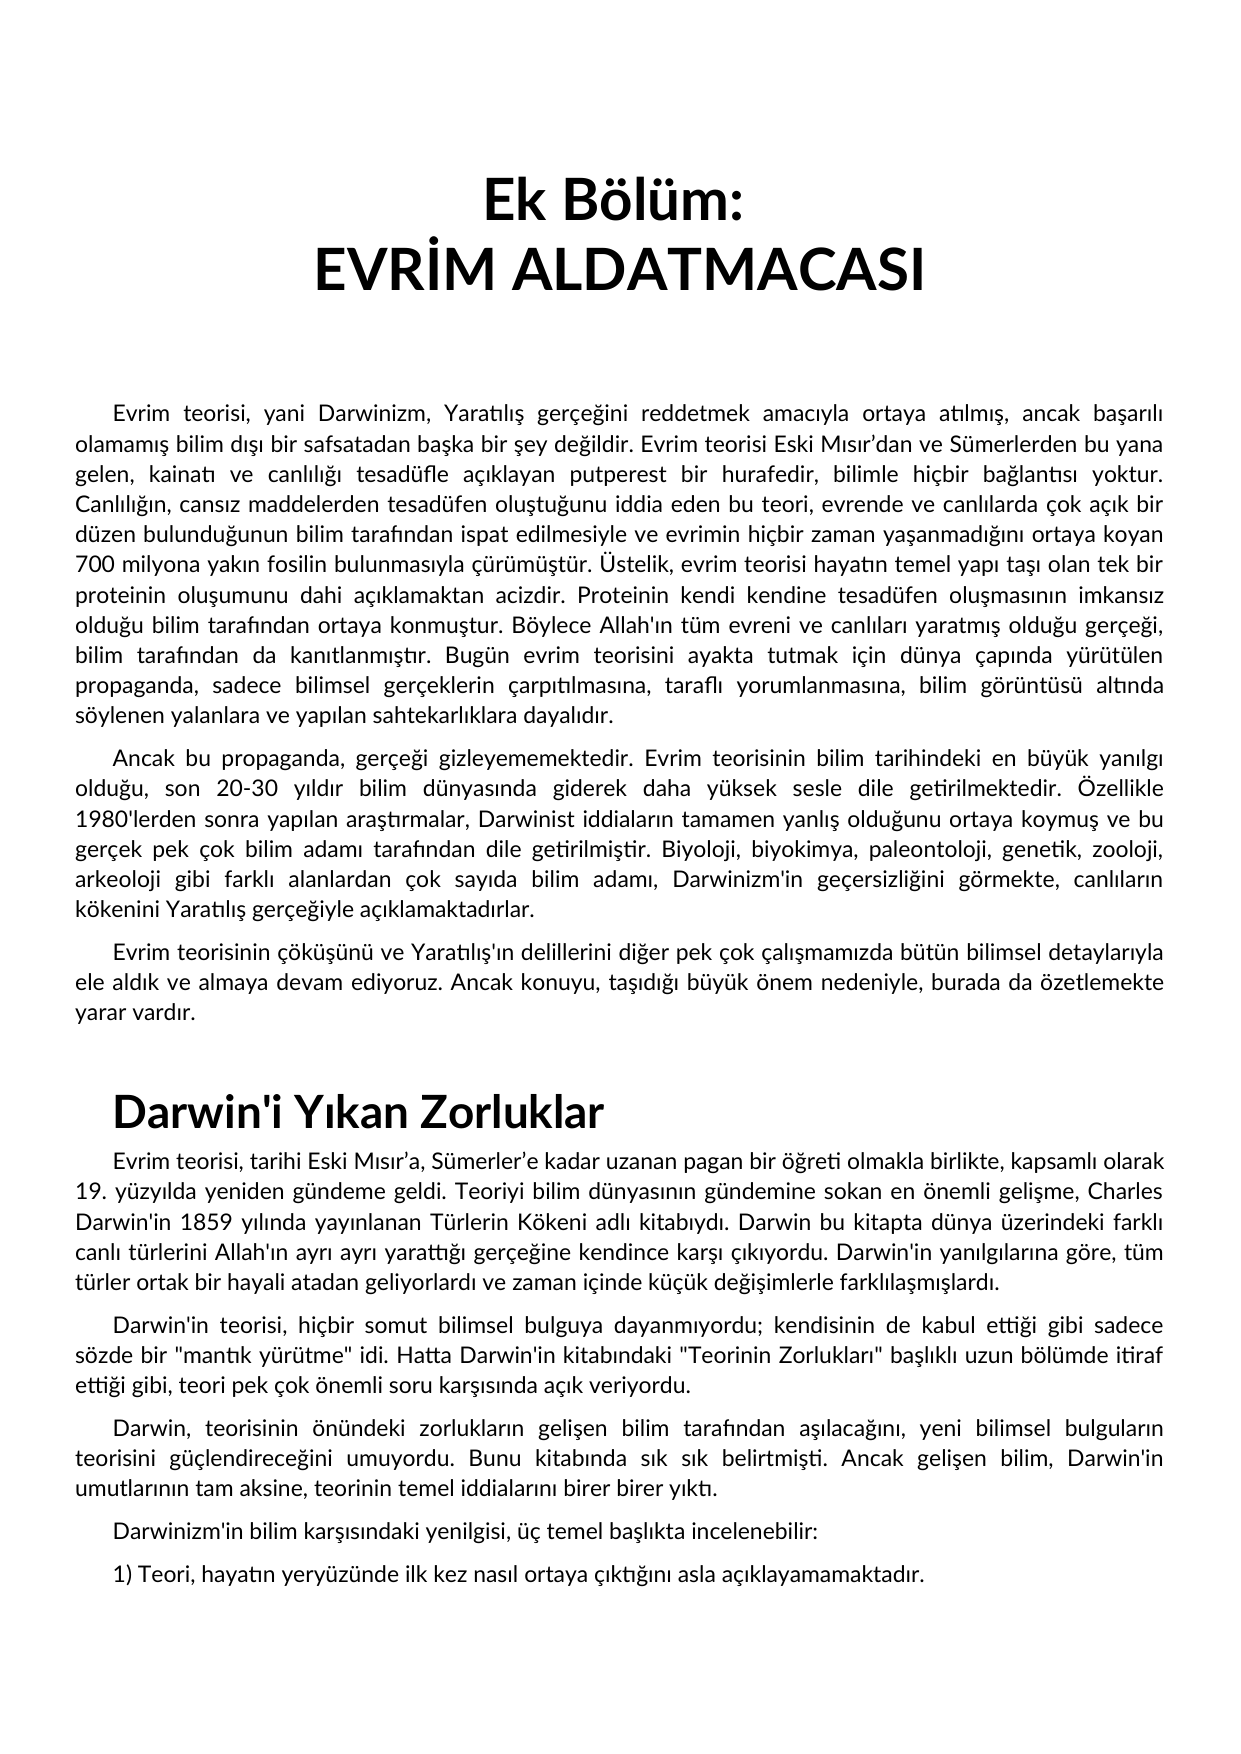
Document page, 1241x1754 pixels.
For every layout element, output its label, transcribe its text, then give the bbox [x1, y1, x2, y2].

text Darwin'in teorisi, hiçbir somut bilimsel bulguya dayanmıyordu; kendisinin de kabul ettiği gibi sadece sözde bir "mantık yürütme" idi. Hatta Darwin'in kitabındaki "Teorinin Zorlukları" başlıklı uzun bölümde itiraf ettiği gibi, teori pek çok önemli soru karşısında açık veriyordu. [75, 1310, 1165, 1398]
text 1) Teori, hayatın yeryüzünde ilk kez nasıl ortaya çıktığını asla açıklayamamaktadır. [75, 1559, 1165, 1587]
subtitle Darwin'i Yıkan Zorluklar [112, 1083, 1165, 1138]
text Evrim teorisi, yani Darwinizm, Yaratılış gerçeğini reddetmek amacıyla ortaya atılmış, ancak başarılı olamamış bilim dışı bir safsatadan başka bir şey değildir. Evrim teorisi Eski Mısır’dan ve Sümerlerden bu yana gelen, kainatı ve canlılığı tesadüfle açıklayan putperest bir hurafedir, bilimle hiçbir bağlantısı yoktur. Canlılığın, cansız maddelerden tesadüfen oluştuğunu iddia eden bu teori, evrende ve canlılarda çok açık bir düzen bulunduğunun bilim tarafından ispat edilmesiyle ve evrimin hiçbir zaman yaşanmadığını ortaya koyan 700 milyona yakın fosilin bulunmasıyla çürümüştür. Üstelik, evrim teorisi hayatın temel yapı taşı olan tek bir proteinin oluşumunu dahi açıklamaktan acizdir. Proteinin kendi kendine tesadüfen oluşmasının imkansız olduğu bilim tarafından ortaya konmuştur. Böylece Allah'ın tüm evreni ve canlıları yaratmış olduğu gerçeği, bilim tarafından da kanıtlanmıştır. Bugün evrim teorisini ayakta tutmak için dünya çapında yürütülen propaganda, sadece bilimsel gerçeklerin çarpıtılmasına, taraflı yorumlanmasına, bilim görüntüsü altında söylenen yalanlara ve yapılan sahtekarlıklara dayalıdır. [75, 399, 1165, 729]
text Darwin, teorisinin önündeki zorlukların gelişen bilim tarafından aşılacağını, yeni bilimsel bulguların teorisini güçlendireceğini umuyordu. Bunu kitabında sık sık belirtmişti. Ancak gelişen bilim, Darwin'in umutlarının tam aksine, teorinin temel iddialarını birer birer yıktı. [75, 1413, 1165, 1501]
subtitle Ek Bölüm: EVRİM ALDATMACASI [75, 162, 1165, 302]
text Evrim teorisi, tarihi Eski Mısır’a, Sümerler’e kadar uzanan pagan bir öğreti olmakla birlikte, kapsamlı olarak 19. yüzyılda yeniden gündeme geldi. Teoriyi bilim dünyasının gündemine sokan en önemli gelişme, Charles Darwin'in 1859 yılında yayınlanan Türlerin Kökeni adlı kitabıydı. Darwin bu kitapta dünya üzerindeki farklı canlı türlerini Allah'ın ayrı ayrı yarattığı gerçeğine kendince karşı çıkıyordu. Darwin'in yanılgılarına göre, tüm türler ortak bir hayali atadan geliyorlardı ve zaman içinde küçük değişimlerle farklılaşmışlardı. [75, 1147, 1165, 1295]
text Ancak bu propaganda, gerçeği gizleyememektedir. Evrim teorisinin bilim tarihindeki en büyük yanılgı olduğu, son 20-30 yıldır bilim dünyasında giderek daha yüksek sesle dile getirilmektedir. Özellikle 1980'lerden sonra yapılan araştırmalar, Darwinist iddiaların tamamen yanlış olduğunu ortaya koymuş ve bu gerçek pek çok bilim adamı tarafından dile getirilmiştir. Biyoloji, biyokimya, paleontoloji, genetik, zooloji, arkeoloji gibi farklı alanlardan çok sayıda bilim adamı, Darwinizm'in geçersizliğini görmekte, canlıların kökenini Yaratılış gerçeğiyle açıklamaktadırlar. [75, 744, 1165, 922]
text Evrim teorisinin çöküşünü ve Yaratılış'ın delillerini diğer pek çok çalışmamızda bütün bilimsel detaylarıyla ele aldık ve almaya devam ediyoruz. Ancak konuyu, taşıdığı büyük önem nedeniyle, burada da özetlemekte yarar vardır. [75, 938, 1165, 1026]
text Darwinizm'in bilim karşısındaki yenilgisi, üç temel başlıkta incelenebilir: [75, 1517, 1165, 1544]
